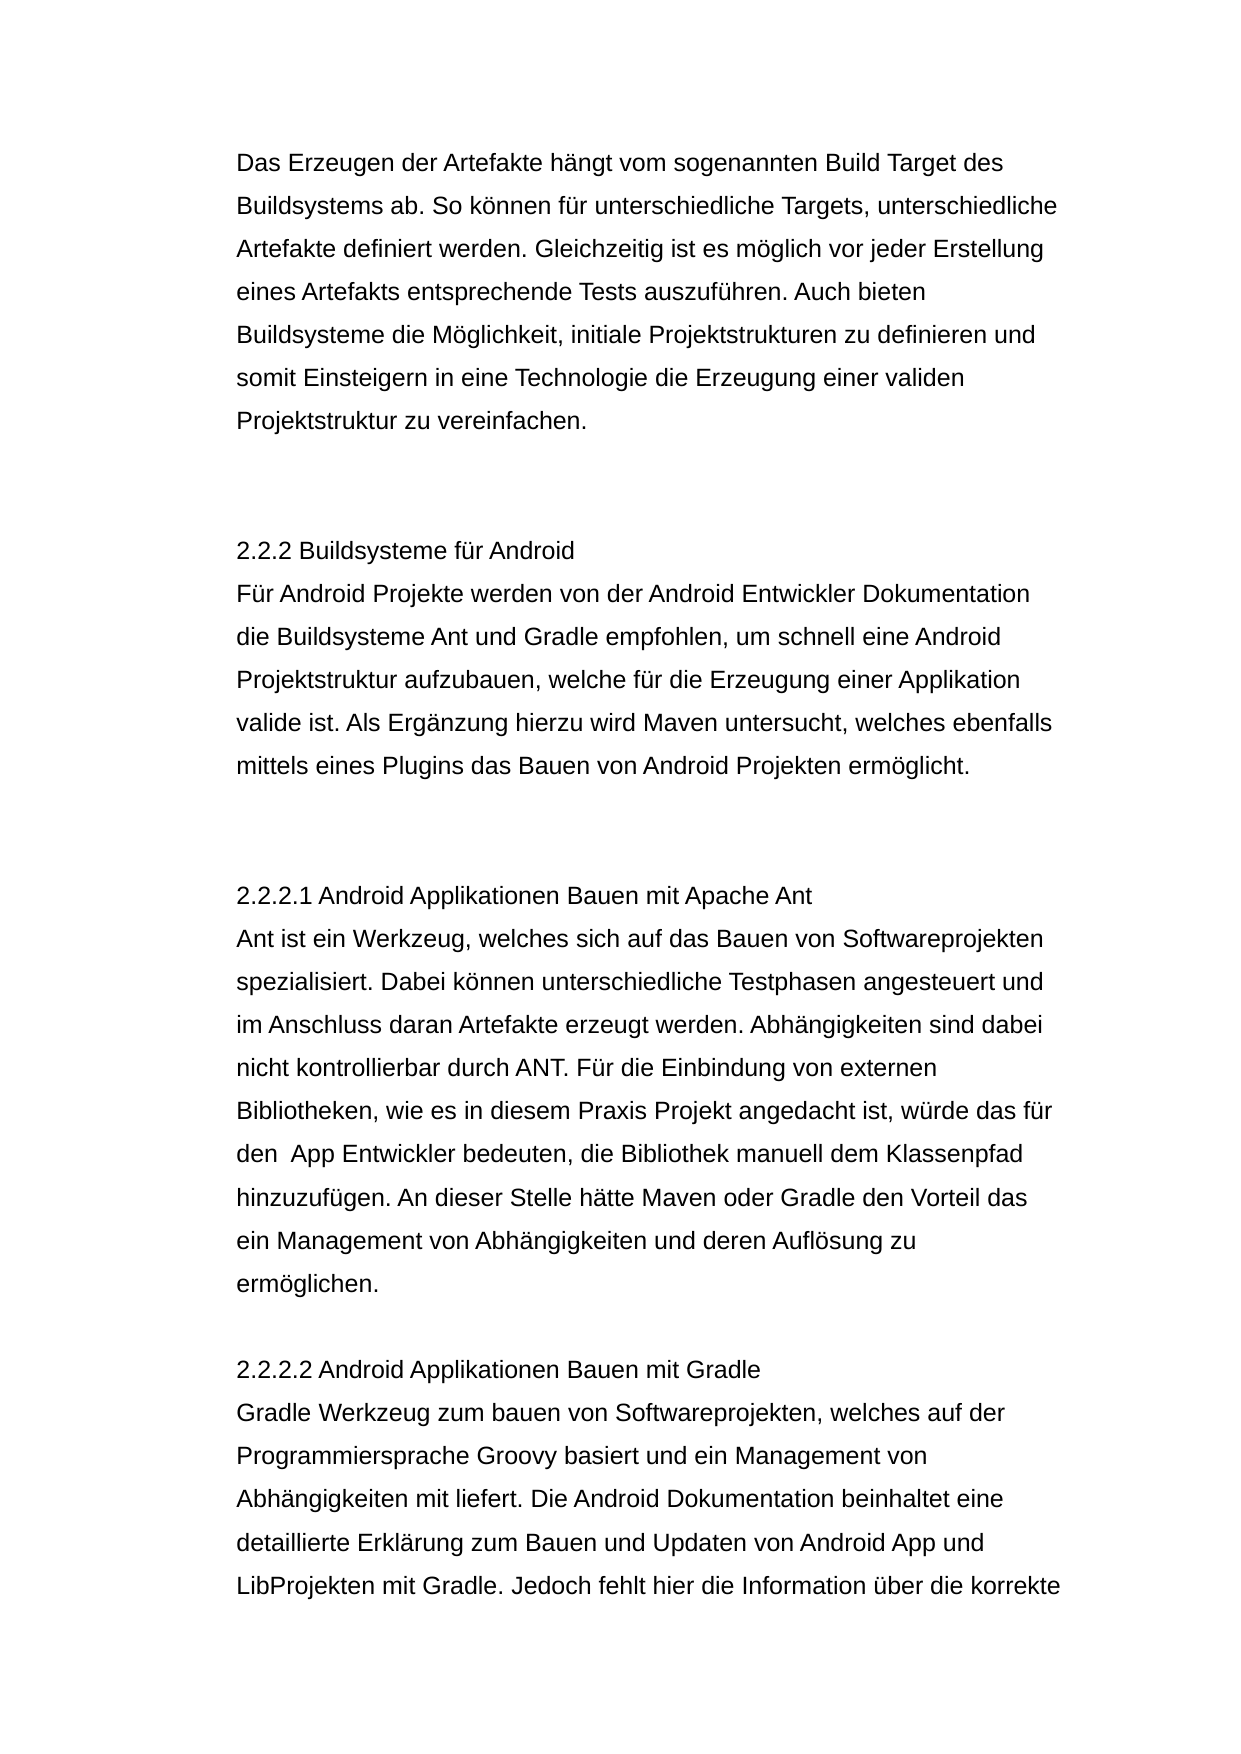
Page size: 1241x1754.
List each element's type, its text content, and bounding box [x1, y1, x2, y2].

text Gradle Werkzeug zum bauen von Softwareprojekten, welches auf der Programmiersprache Groovy basiert und ein Management von Abhängigkeiten mit liefert. Die Android Dokumentation beinhaltet eine detaillierte Erklärung zum Bauen und Updaten von Android App und LibProjekten mit Gradle. Jedoch fehlt hier die Information über die korrekte [236, 1398, 1063, 1599]
text 2.2.2 Buildsysteme für Android [236, 536, 1063, 564]
text 2.2.2.1 Android Applikationen Bauen mit Apache Ant [236, 881, 1063, 909]
text Ant ist ein Werkzeug, welches sich auf das Bauen von Softwareprojekten spezialisiert. Dabei können unterschiedliche Testphasen angesteuert und im Anschluss daran Artefakte erzeugt werden. Abhängigkeiten sind dabei nicht kontrollierbar durch ANT. Für die Einbindung von externen Bibliotheken, wie es in diesem Praxis Projekt angedacht ist, würde das für den App Entwickler bedeuten, die Bibliothek manuell dem Klassenpfad hinzuzufügen. An dieser Stelle hätte Maven oder Gradle den Vorteil das ein Management von Abhängigkeiten und deren Auflösung zu ermöglichen. [236, 924, 1063, 1298]
text Das Erzeugen der Artefakte hängt vom sogenannten Build Target des Buildsystems ab. So können für unterschiedliche Targets, unterschiedliche Artefakte definiert werden. Gleichzeitig ist es möglich vor jeder Erstellung eines Artefakts entsprechende Tests auszuführen. Auch bieten Buildsysteme die Möglichkeit, initiale Projektstrukturen zu definieren und somit Einsteigern in eine Technologie die Erzeugung einer validen Projektstruktur zu vereinfachen. [236, 148, 1063, 435]
text Für Android Projekte werden von der Android Entwickler Dokumentation die Buildsysteme Ant und Gradle empfohlen, um schnell eine Android Projektstruktur aufzubauen, welche für die Erzeugung einer Applikation valide ist. Als Ergänzung hierzu wird Maven untersucht, welches ebenfalls mittels eines Plugins das Bauen von Android Projekten ermöglicht. [236, 579, 1063, 780]
text 2.2.2.2 Android Applikationen Bauen mit Gradle [236, 1355, 1063, 1384]
